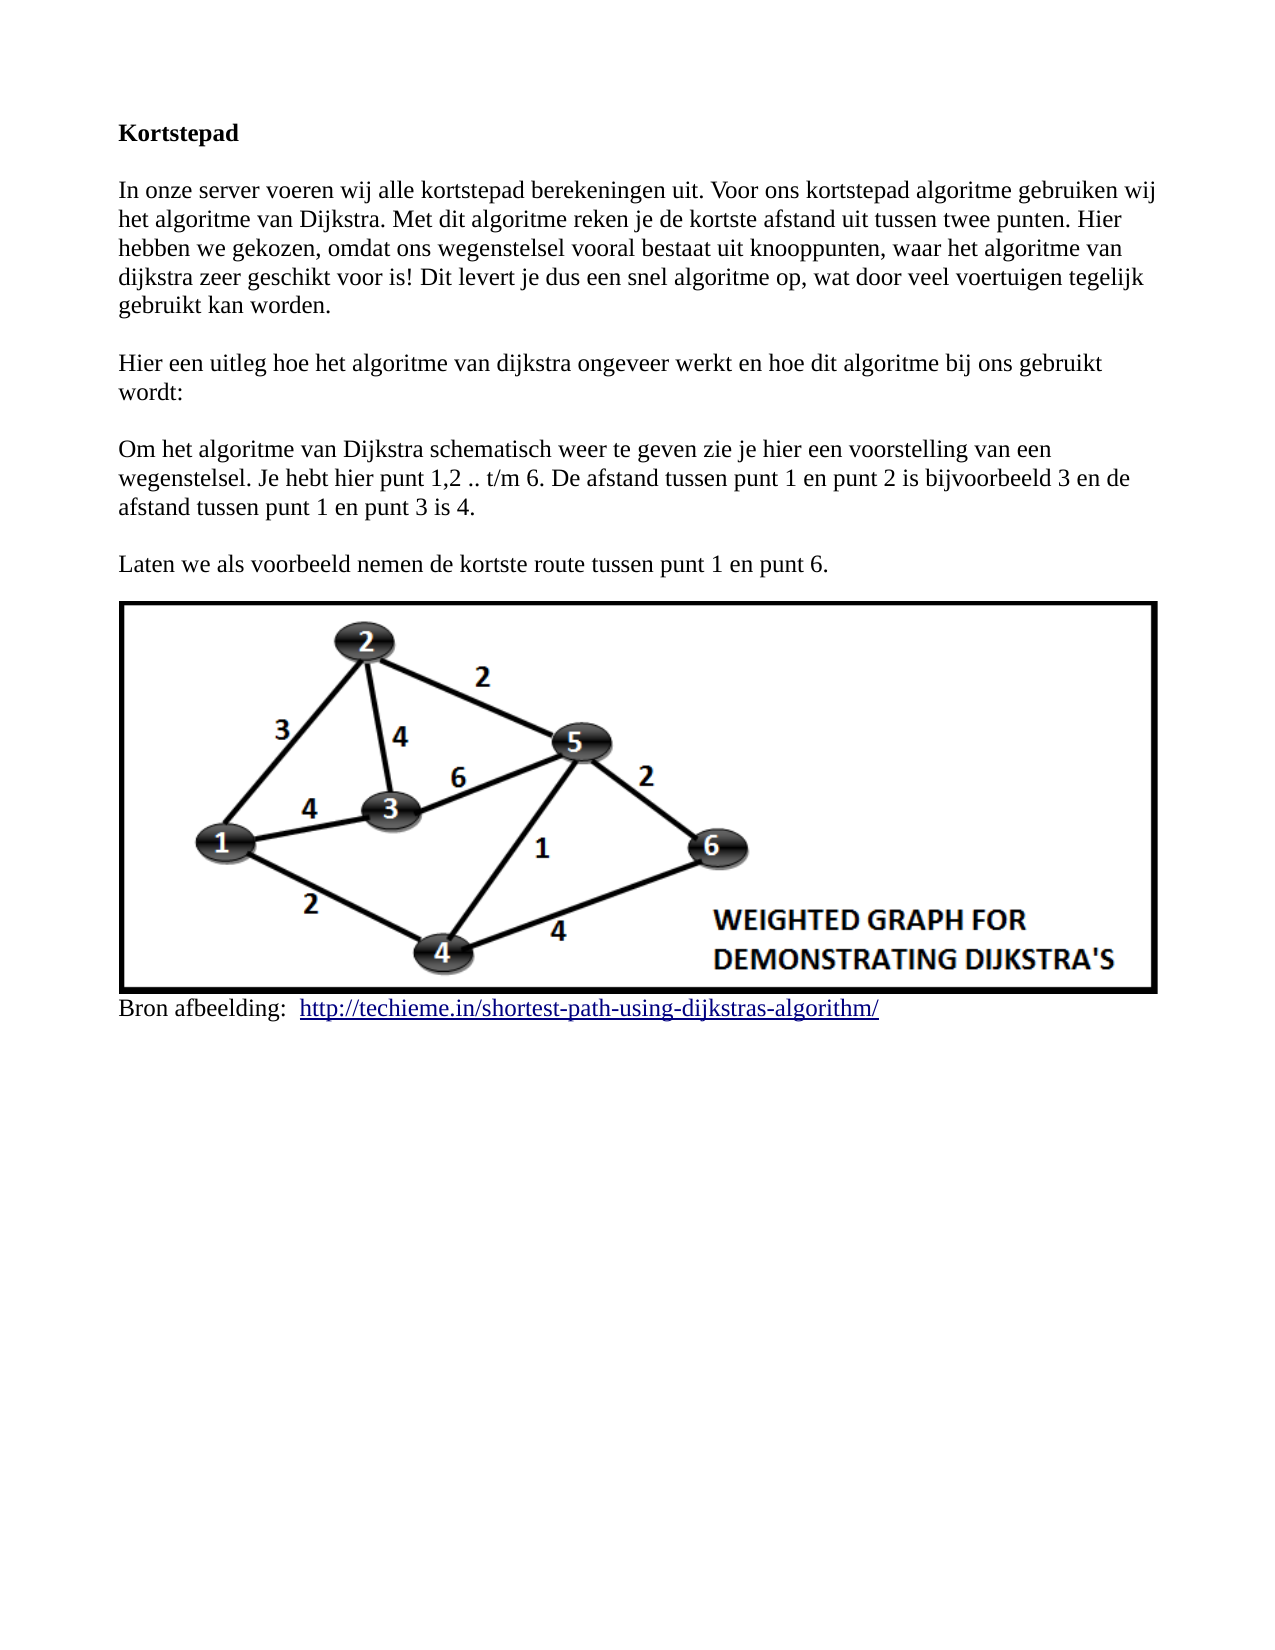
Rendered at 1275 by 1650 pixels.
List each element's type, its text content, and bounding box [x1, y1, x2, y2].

text Kortstepad [118, 118, 1157, 147]
text Hier een uitleg hoe het algoritme van dijkstra ongeveer werkt en hoe dit algoritme bij ons gebruikt wordt: [118, 348, 1157, 406]
picture [119, 601, 1158, 994]
text Bron afbeelding: http://techieme.in/shortest-path-using-dijkstras-algorithm/ [118, 578, 1157, 1022]
text Laten we als voorbeeld nemen de kortste route tussen punt 1 en punt 6. [118, 549, 1157, 578]
text In onze server voeren wij alle kortstepad berekeningen uit. Voor ons kortstepad algoritme gebruiken wij het algoritme van Dijkstra. Met dit algoritme reken je de kortste afstand uit tussen twee punten. Hier hebben we gekozen, omdat ons wegenstelsel vooral bestaat uit knooppunten, waar het algoritme van dijkstra zeer geschikt voor is! Dit levert je dus een snel algoritme op, wat door veel voertuigen tegelijk gebruikt kan worden. [118, 176, 1157, 319]
text Om het algoritme van Dijkstra schematisch weer te geven zie je hier een voorstelling van een wegenstelsel. Je hebt hier punt 1,2 .. t/m 6. De afstand tussen punt 1 en punt 2 is bijvoorbeeld 3 en de afstand tussen punt 1 en punt 3 is 4. [118, 434, 1157, 521]
